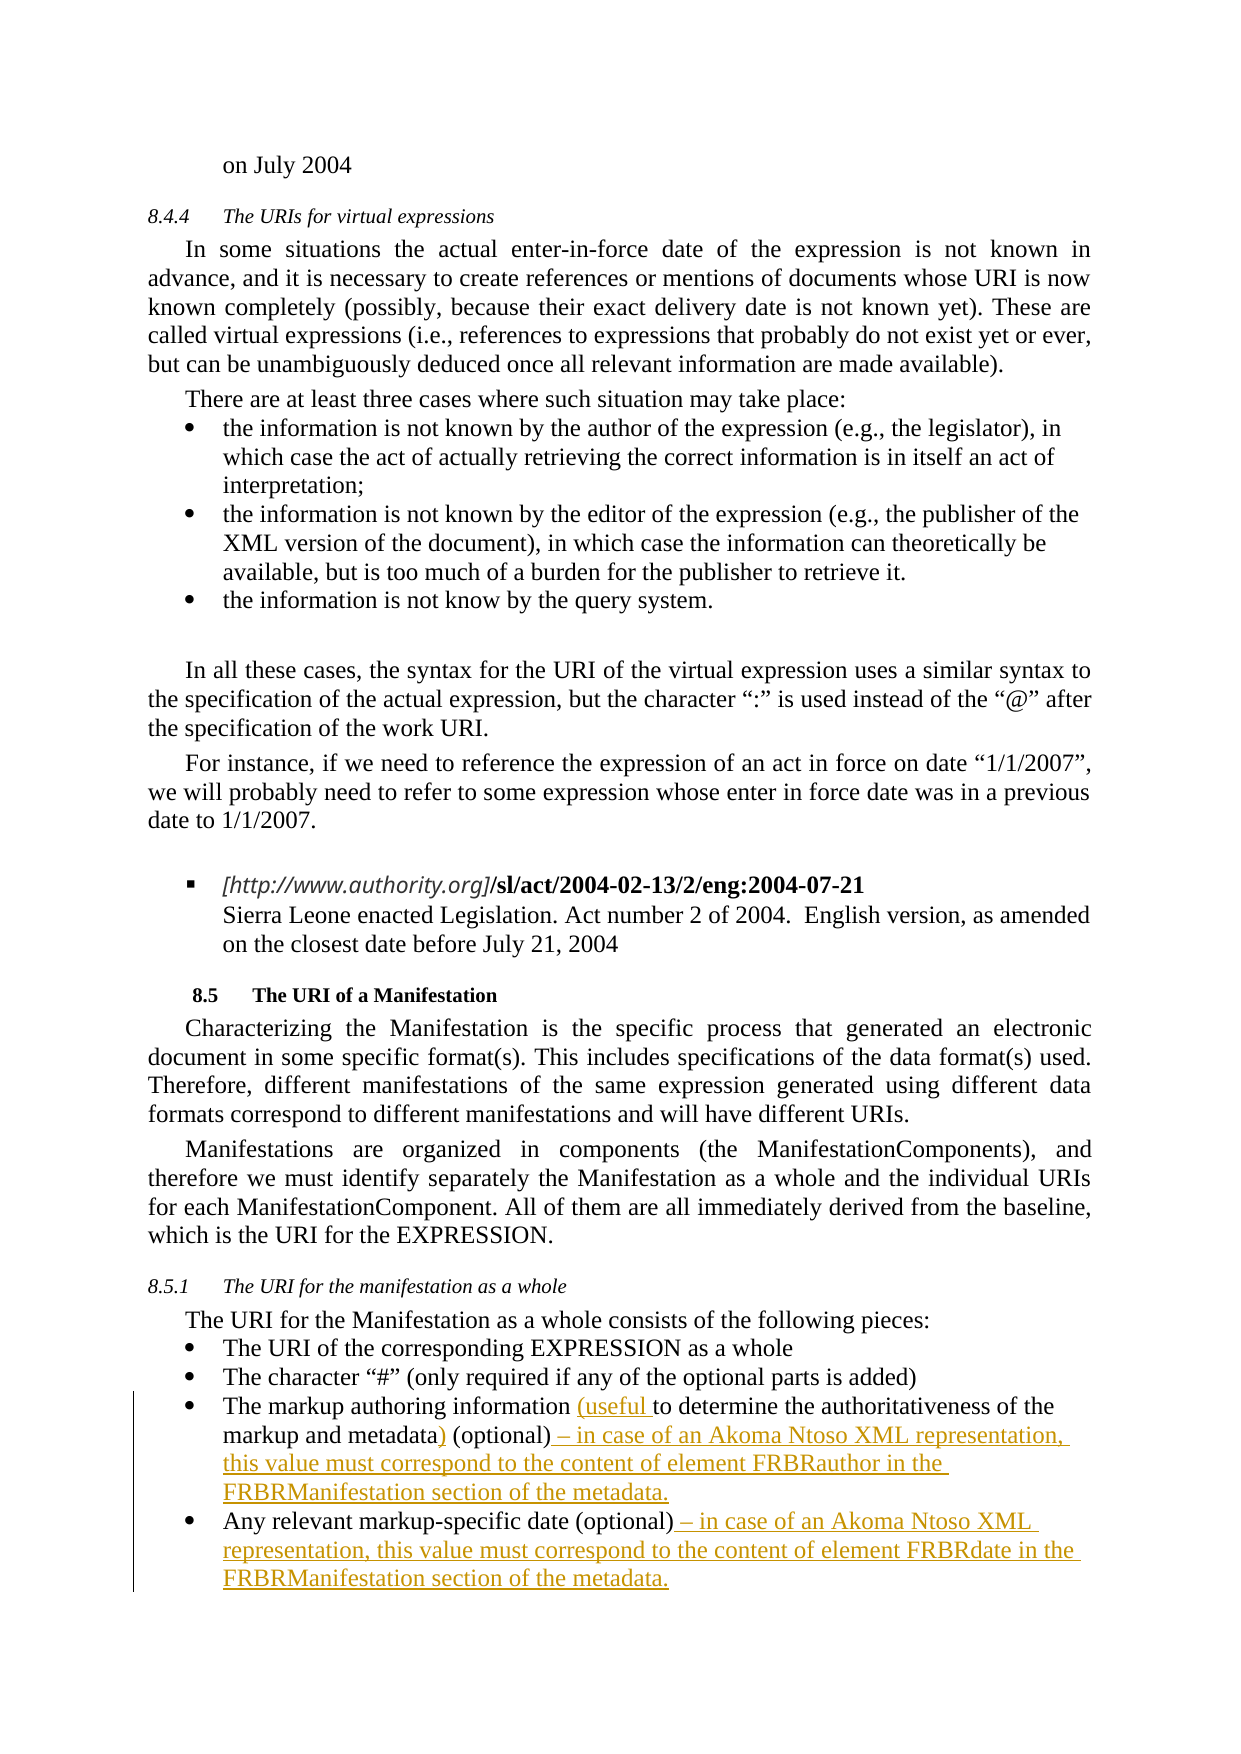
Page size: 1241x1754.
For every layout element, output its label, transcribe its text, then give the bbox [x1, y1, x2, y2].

subtitle The URI for the manifestation as a whole [148, 1274, 1092, 1298]
list Any relevant markup-specific date (optional) – in case of an Akoma Ntoso XML representation, this value must correspond to the content of element FRBRdate in the FRBRManifestation section of the metadata. [185, 1506, 1092, 1592]
text The URI for the Manifestation as a whole consists of the following pieces: [148, 1305, 1092, 1333]
list [http://www.authority.org]/sl/act/2004-02-13/2/eng:2004-07-21 Sierra Leone enacted Legislation. Act number 2 of 2004. English version, as amended on the closest date before July 21, 2004 [185, 869, 1092, 958]
text Characterizing the Manifestation is the specific process that generated an electronic document in some specific format(s). This includes specifications of the data format(s) used. Therefore, different manifestations of the same expression generated using different data formats correspond to different manifestations and will have different URIs. [148, 1013, 1092, 1128]
subtitle The URIs for virtual expressions [148, 204, 1092, 228]
list The character “#” (only required if any of the optional parts is added) [185, 1362, 1092, 1391]
list The URI of the corresponding EXPRESSION as a whole [185, 1333, 1092, 1362]
text In all these cases, the syntax for the URI of the virtual expression uses a similar syntax to the specification of the actual expression, but the character “:” is used instead of the “@” after the specification of the work URI. [148, 655, 1092, 742]
list the information is not know by the query system. [185, 585, 1092, 614]
text In some situations the actual enter-in-force date of the expression is not known in advance, and it is necessary to create references or mentions of documents whose URI is now known completely (possibly, because their exact delivery date is not known yet). These are called virtual expressions (i.e., references to expressions that probably do not exist yet or ever, but can be unambiguously deduced once all relevant information are made available). [148, 234, 1092, 378]
list The markup authoring information (useful to determine the authoritativeness of the markup and metadata) (optional) – in case of an Akoma Ntoso XML representation, this value must correspond to the content of element FRBRauthor in the FRBRManifestation section of the metadata. [185, 1391, 1092, 1506]
text Manifestations are organized in components (the ManifestationComponents), and therefore we must identify separately the Manifestation as a whole and the individual URIs for each ManifestationComponent. All of them are all immediately derived from the baseline, which is the URI for the EXPRESSION. [148, 1134, 1092, 1249]
text For instance, if we need to reference the expression of an act in force on date “1/1/2007”, we will probably need to refer to some expression whose enter in force date was in a previous date to 1/1/2007. [148, 748, 1092, 834]
subtitle The URI of a Manifestation [192, 983, 1092, 1007]
text There are at least three cases where such situation may take place: [148, 384, 1092, 413]
list the information is not known by the author of the expression (e.g., the legislator), in which case the act of actually retrieving the correct information is in itself an act of interpretation; [185, 413, 1092, 499]
list on July 2004 [185, 150, 1092, 179]
list the information is not known by the editor of the expression (e.g., the publisher of the XML version of the document), in which case the information can theoretically be available, but is too much of a burden for the publisher to retrieve it. [185, 499, 1092, 585]
